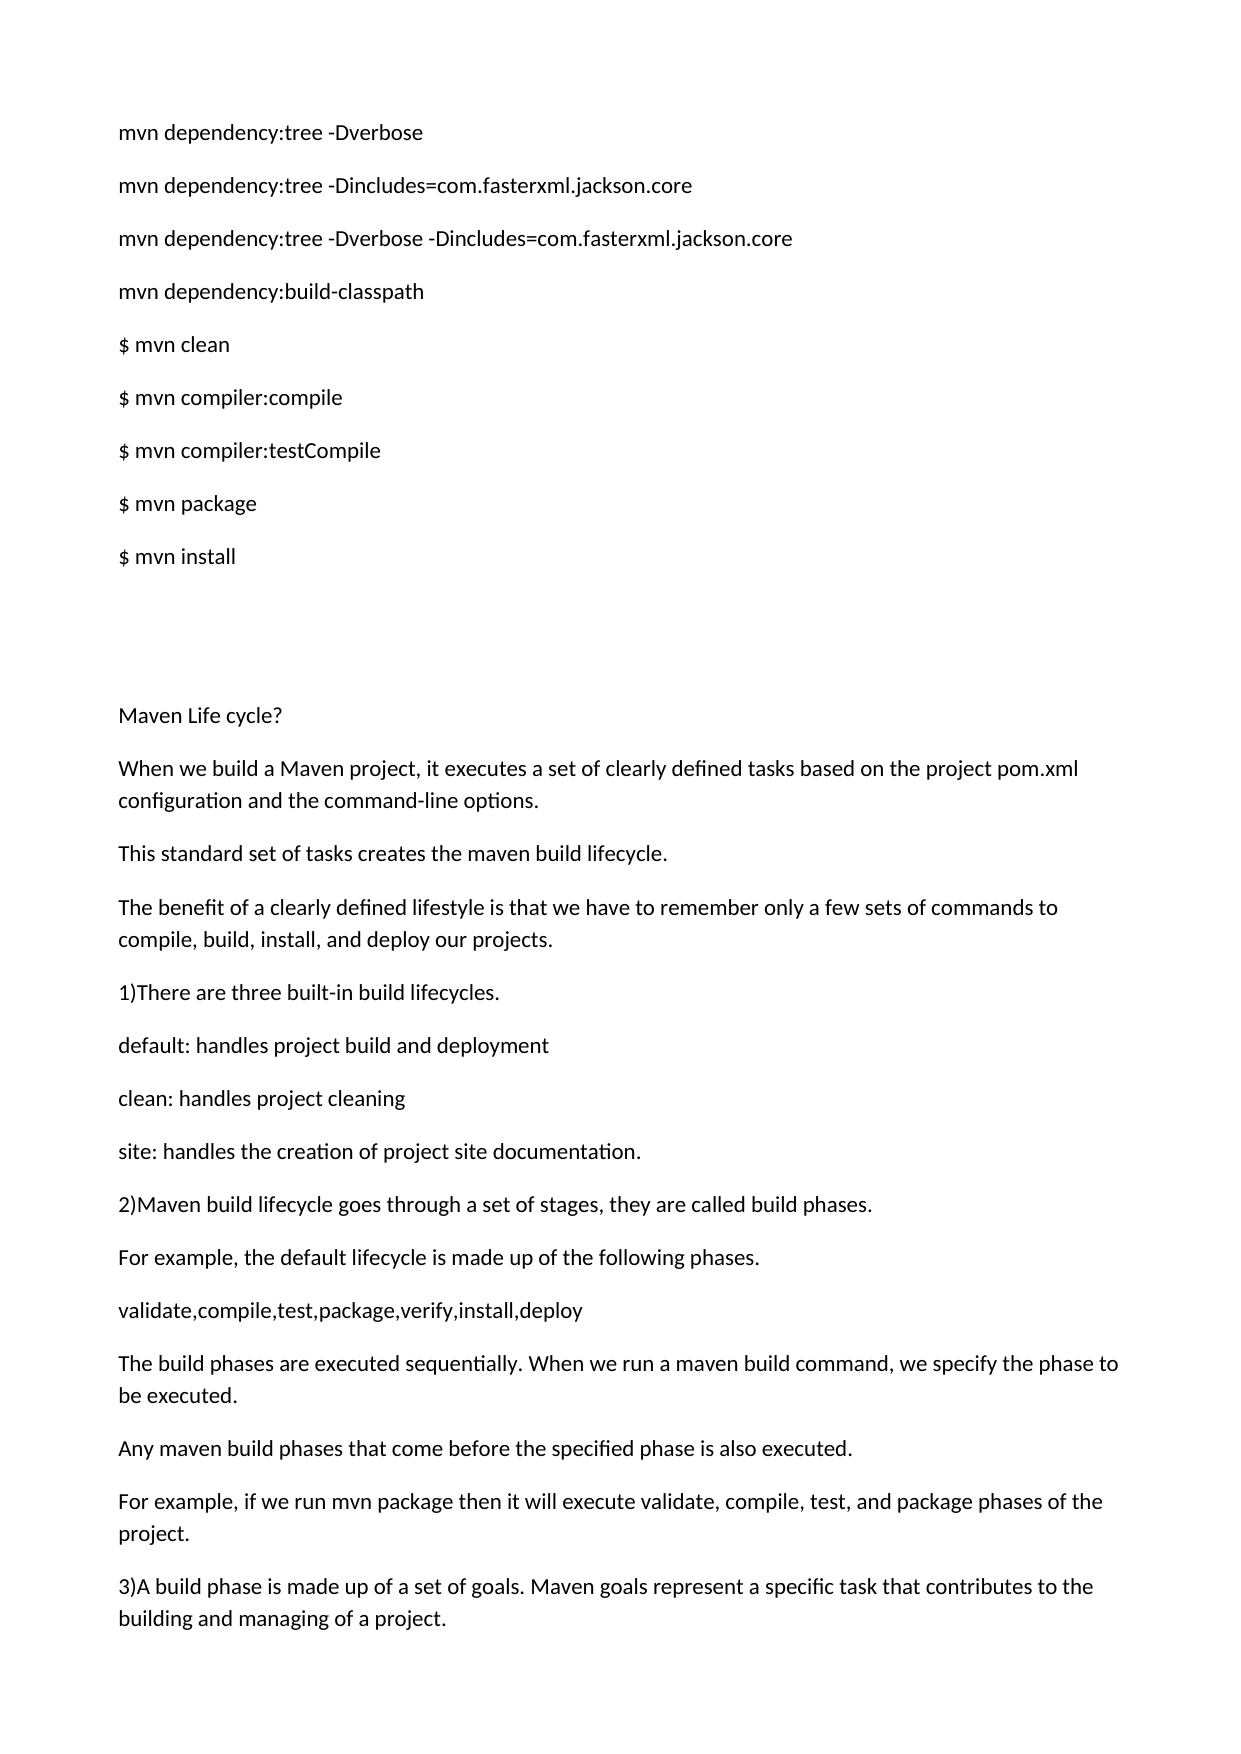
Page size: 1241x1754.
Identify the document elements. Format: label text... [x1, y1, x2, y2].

text default: handles project build and deployment [118, 1031, 1122, 1059]
text When we build a Maven project, it executes a set of clearly defined tasks based on the project pom.xml configuration and the command-line options. [118, 754, 1122, 814]
text The build phases are executed sequentially. When we run a maven build command, we specify the phase to be executed. [118, 1349, 1122, 1409]
text 3)A build phase is made up of a set of goals. Maven goals represent a specific task that contributes to the building and managing of a project. [118, 1572, 1122, 1633]
text $ mvn clean [118, 330, 1122, 358]
text $ mvn compiler:compile [118, 383, 1122, 411]
text Maven Life cycle? [118, 701, 1122, 729]
text clean: handles project cleaning [118, 1084, 1122, 1112]
text site: handles the creation of project site documentation. [118, 1137, 1122, 1165]
text validate,compile,test,package,verify,install,deploy [118, 1296, 1122, 1324]
text mvn dependency:tree -Dverbose [118, 118, 1122, 146]
text $ mvn install [118, 542, 1122, 570]
text $ mvn package [118, 489, 1122, 517]
text mvn dependency:build-classpath [118, 277, 1122, 305]
text Any maven build phases that come before the specified phase is also executed. [118, 1434, 1122, 1462]
text For example, the default lifecycle is made up of the following phases. [118, 1243, 1122, 1271]
text 2)Maven build lifecycle goes through a set of stages, they are called build phases. [118, 1190, 1122, 1218]
text $ mvn compiler:testCompile [118, 436, 1122, 464]
text mvn dependency:tree -Dincludes=com.fasterxml.jackson.core [118, 171, 1122, 199]
text mvn dependency:tree -Dverbose -Dincludes=com.fasterxml.jackson.core [118, 224, 1122, 252]
text For example, if we run mvn package then it will execute validate, compile, test, and package phases of the project. [118, 1487, 1122, 1547]
text 1)There are three built-in build lifecycles. [118, 978, 1122, 1006]
text This standard set of tasks creates the maven build lifecycle. [118, 839, 1122, 868]
text The benefit of a clearly defined lifestyle is that we have to remember only a few sets of commands to compile, build, install, and deploy our projects. [118, 893, 1122, 953]
